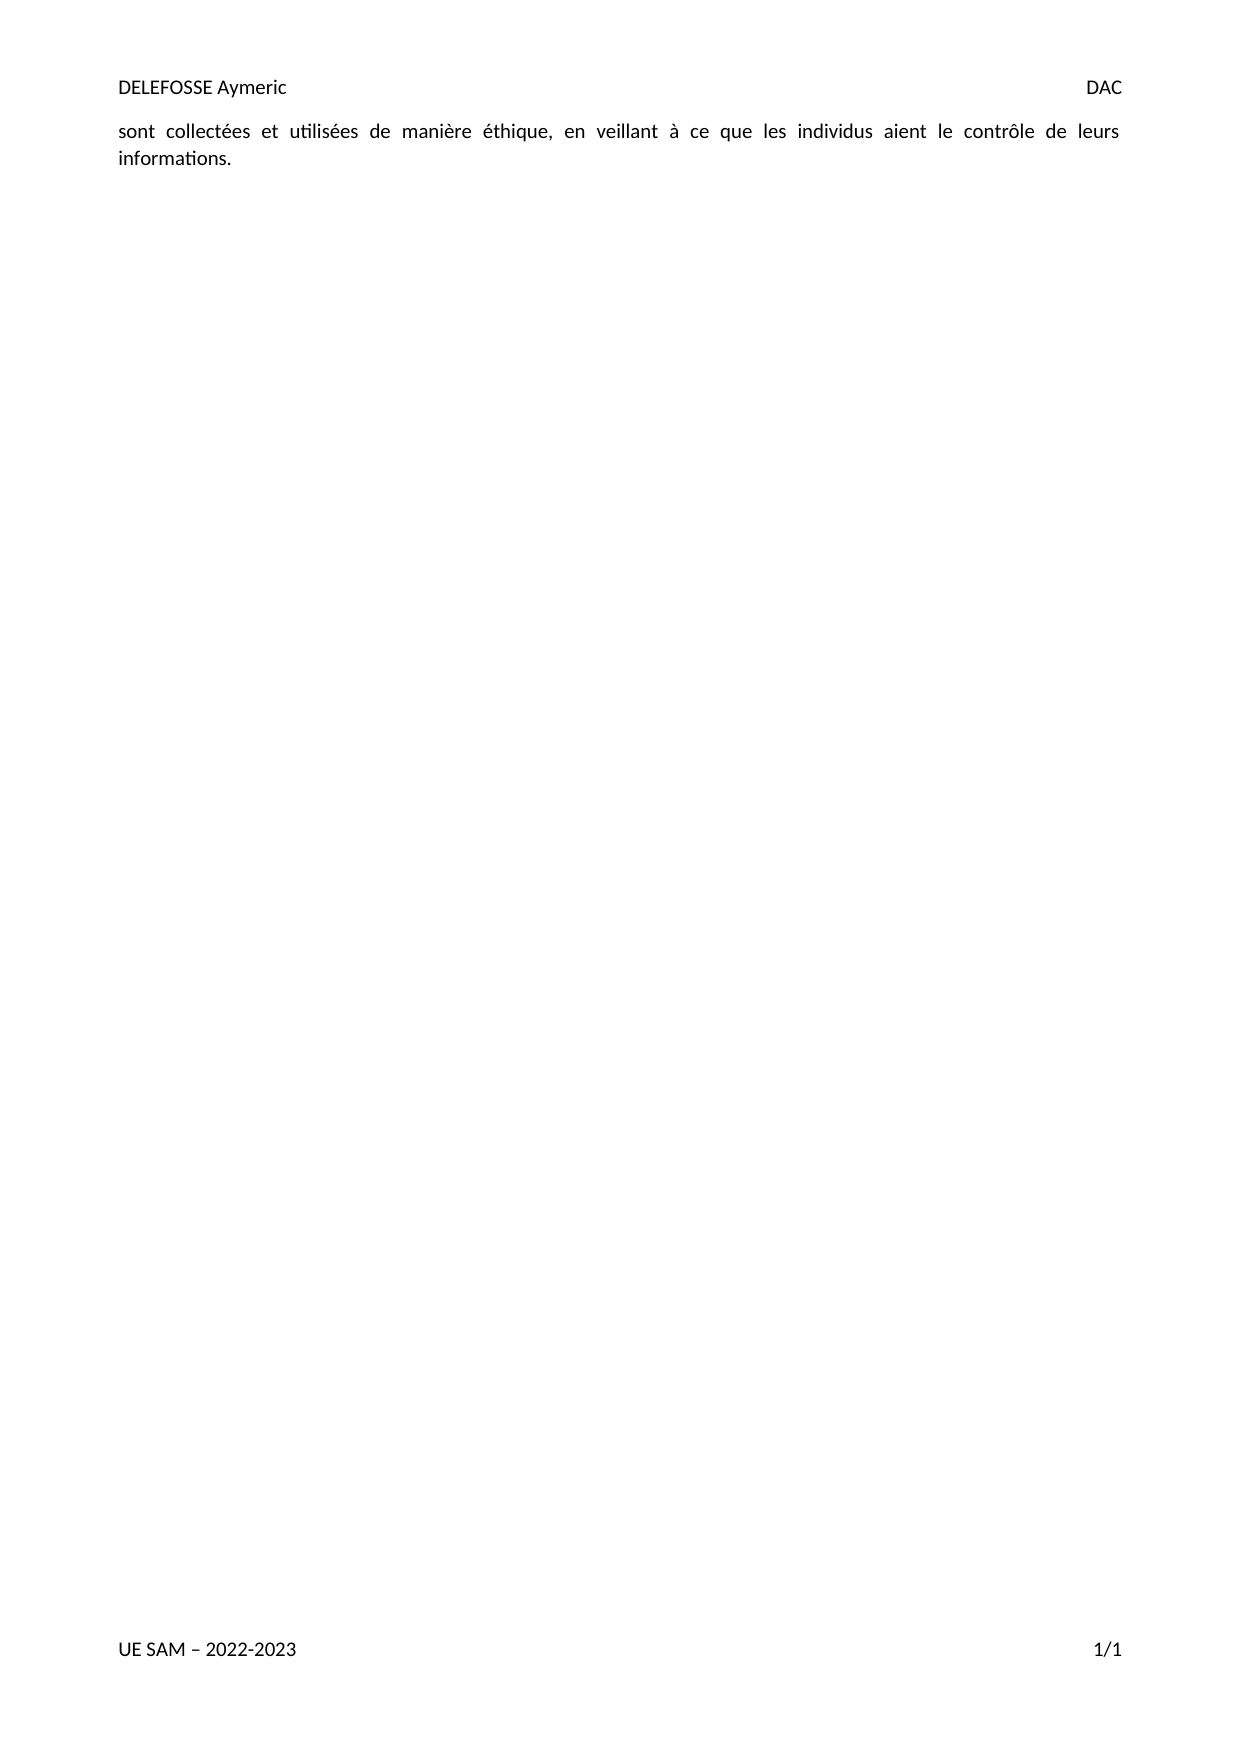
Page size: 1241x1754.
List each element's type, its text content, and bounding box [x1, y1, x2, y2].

text sont collectées et utilisées de manière éthique, en veillant à ce que les individus aient le contrôle de leurs informations. [118, 118, 1122, 171]
